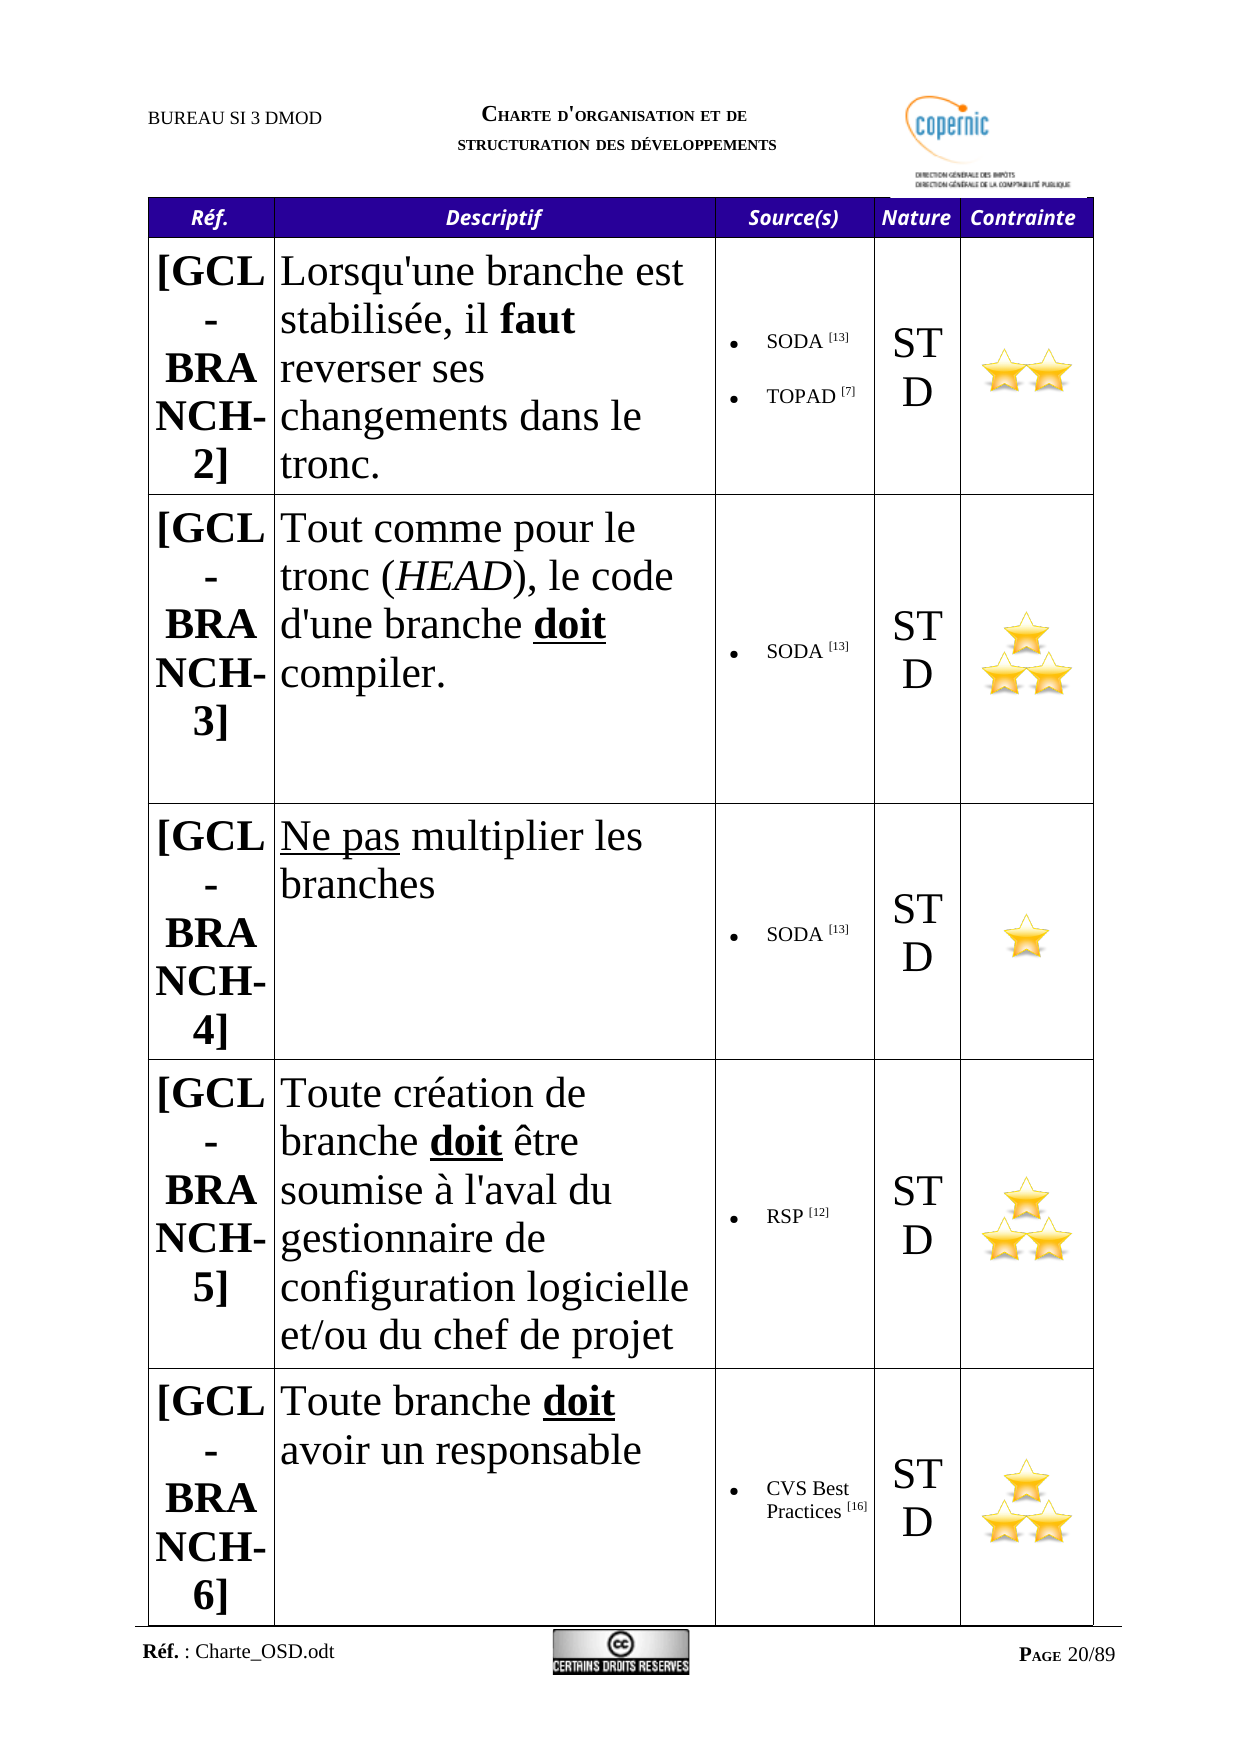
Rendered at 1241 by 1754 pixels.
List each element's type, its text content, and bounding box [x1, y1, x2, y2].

table_cell [GCL-BRANCH-4] [149, 804, 274, 1059]
table_cell [961, 495, 1093, 802]
table_cell STD [875, 1369, 960, 1625]
table_cell STD [875, 804, 960, 1059]
picture [1001, 910, 1052, 962]
table_cell SODA [13] [716, 804, 874, 1059]
table_cell Lorsqu'une branche est stabilisée, il faut reverser ses changements dans le tronc. [275, 238, 715, 494]
table_cell Toute branche doit avoir un responsable [275, 1369, 715, 1625]
table_cell Ne pas multiplier les branches [275, 804, 715, 1059]
table_cell STD [875, 238, 960, 494]
table_header Réf. [149, 198, 274, 237]
table_cell [961, 1060, 1093, 1368]
table_header Descriptif [275, 198, 715, 237]
table_cell [961, 238, 1093, 494]
table_cell Toute création de branche doit être soumise à l'aval du gestionnaire de configuration logicielle et/ou du chef de projet [275, 1060, 715, 1368]
table_cell SODA [13] TOPAD [7] [716, 238, 874, 494]
table_cell [GCL-BRANCH-6] [149, 1369, 274, 1625]
table_cell RSP [12] [716, 1060, 874, 1368]
picture [979, 1173, 1075, 1265]
table_cell [GCL-BRANCH-3] [149, 495, 274, 802]
table_cell [961, 804, 1093, 1059]
picture [890, 84, 1087, 198]
table_cell [961, 1369, 1093, 1625]
table_cell CVS Best Practices [16] [716, 1369, 874, 1625]
picture [552, 1629, 690, 1675]
table_cell [GCL-BRANCH-5] [149, 1060, 274, 1368]
picture [979, 345, 1075, 396]
table_cell [GCL-BRANCH-2] [149, 238, 274, 494]
table_header Source(s) [716, 198, 874, 237]
table_cell Tout comme pour le tronc (HEAD), le code d'une branche doit compiler. [275, 495, 715, 802]
table_header Contrainte [961, 198, 1093, 237]
table_cell STD [875, 1060, 960, 1368]
table_cell SODA [13] [716, 495, 874, 802]
picture [979, 608, 1075, 699]
table_cell STD [875, 495, 960, 802]
table_header Nature [875, 198, 960, 237]
picture [979, 1455, 1075, 1547]
